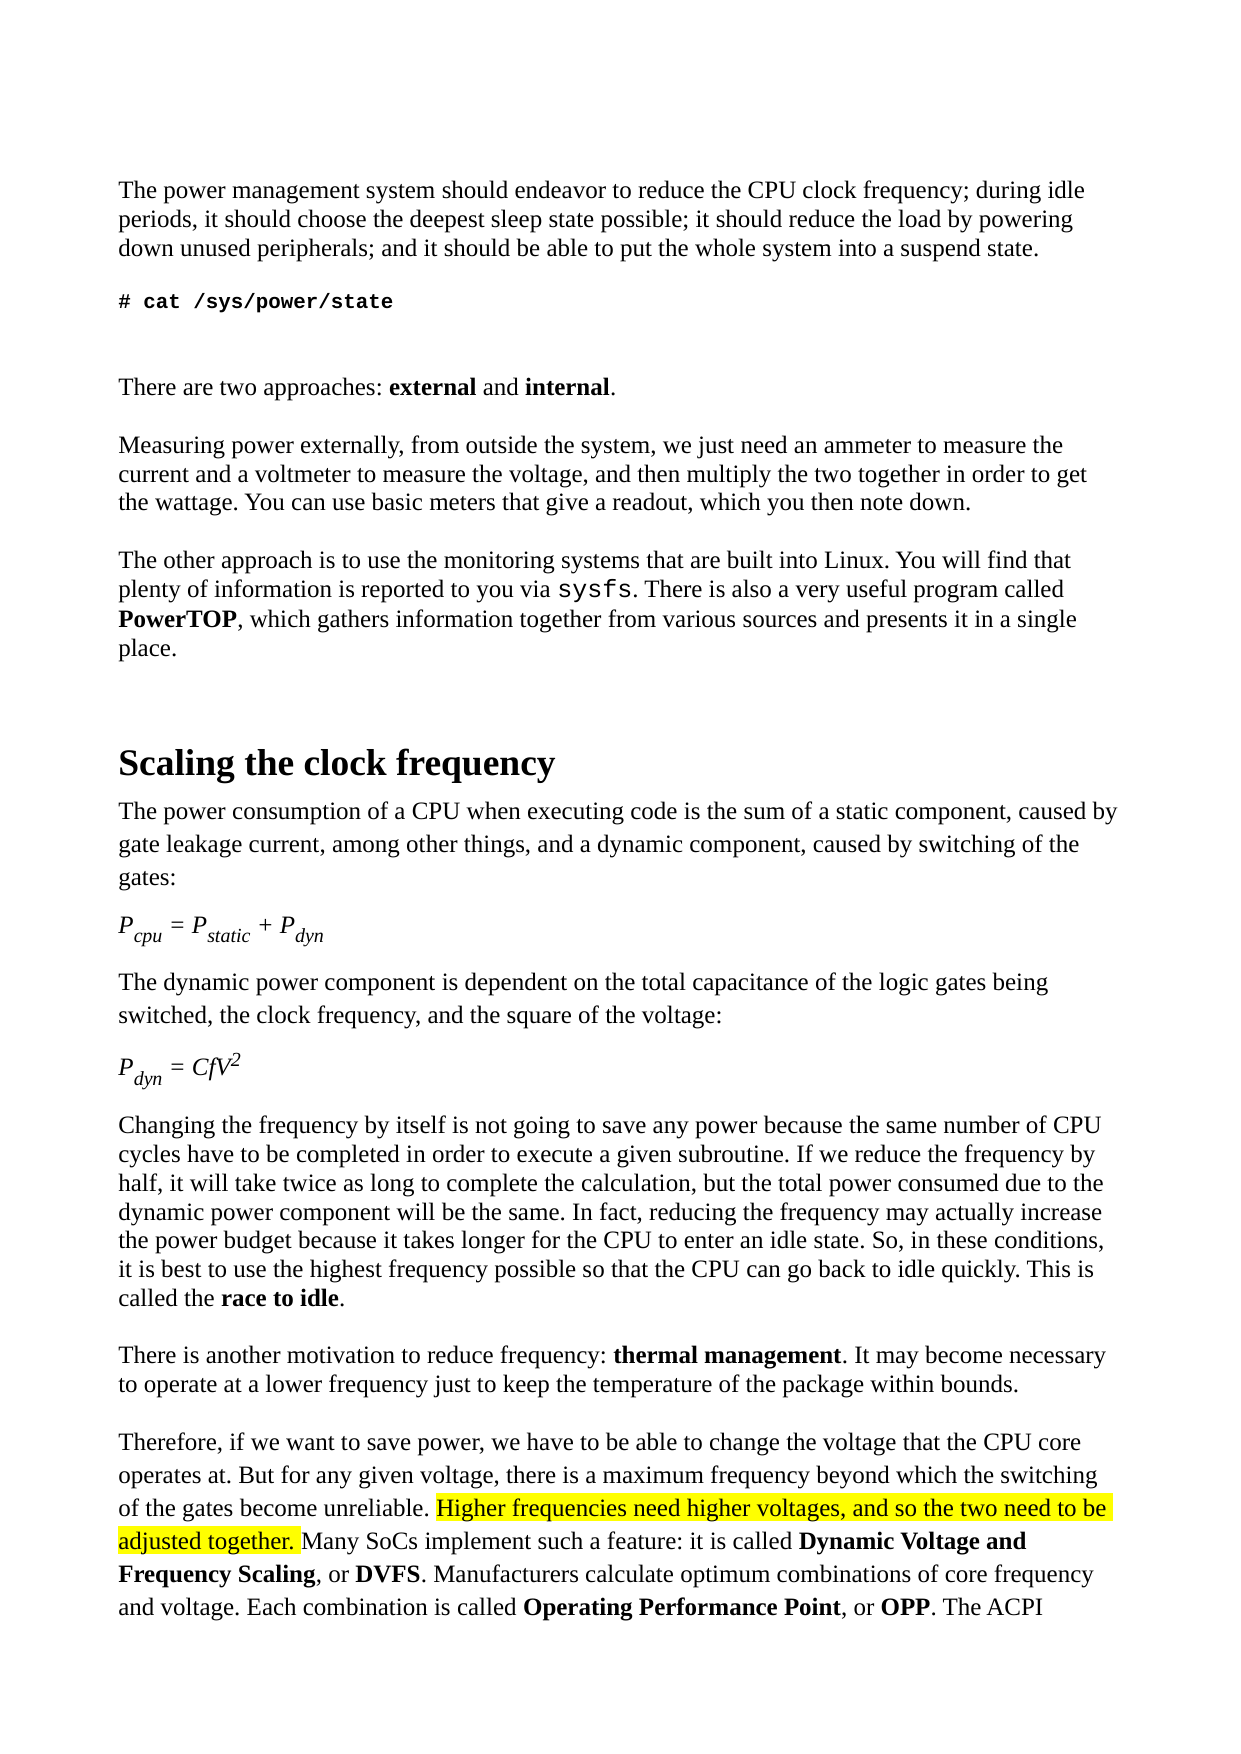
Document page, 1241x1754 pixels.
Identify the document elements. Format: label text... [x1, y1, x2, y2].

subtitle Scaling the clock frequency [118, 740, 1122, 783]
text The power consumption of a CPU when executing code is the sum of a static component, caused by gate leakage current, among other things, and a dynamic component, caused by switching of the gates: [118, 796, 1122, 891]
text Therefore, if we want to save power, we have to be able to change the voltage that the CPU core operates at. But for any given voltage, there is a maximum frequency beyond which the switching of the gates become unreliable. Higher frequencies need higher voltages, and so the two need to be adjusted together. Many SoCs implement such a feature: it is called Dynamic Voltage and Frequency Scaling, or DVFS. Manufacturers calculate optimum combinations of core frequency and voltage. Each combination is called Operating Performance Point, or OPP. The ACPI [118, 1427, 1122, 1621]
text There are two approaches: external and internal. [118, 372, 1122, 401]
text Pdyn = CfV2 [118, 1048, 1122, 1089]
text The power management system should endeavor to reduce the CPU clock frequency; during idle periods, it should choose the deepest sleep state possible; it should reduce the load by powering down unused peripherals; and it should be able to put the whole system into a suspend state. [118, 176, 1122, 262]
text Changing the frequency by itself is not going to save any power because the same number of CPU cycles have to be completed in order to execute a given subroutine. If we reduce the frequency by half, it will take twice as long to complete the calculation, but the total power consumed due to the dynamic power component will be the same. In fact, reducing the frequency may actually increase the power budget because it takes longer for the CPU to enter an idle state. So, in these conditions, it is best to use the highest frequency possible so that the CPU can go back to idle quickly. This is called the race to idle. [118, 1110, 1122, 1312]
text Pcpu = Pstatic + Pdyn [118, 910, 1122, 947]
text The dynamic power component is dependent on the total capacitance of the logic gates being switched, the clock frequency, and the square of the voltage: [118, 967, 1122, 1029]
text Measuring power externally, from outside the system, we just need an ammeter to measure the current and a voltmeter to measure the voltage, and then multiply the two together in order to get the wattage. You can use basic meters that give a readout, which you then note down. [118, 430, 1122, 516]
text The other approach is to use the monitoring systems that are built into Linux. You will find that plenty of information is reported to you via sysfs. There is also a very useful program called PowerTOP, which gathers information together from various sources and presents it in a single place. [118, 545, 1122, 662]
text There is another motivation to reduce frequency: thermal management. It may become necessary to operate at a lower frequency just to keep the temperature of the package within bounds. [118, 1340, 1122, 1398]
text # cat /sys/power/state [118, 291, 1122, 314]
